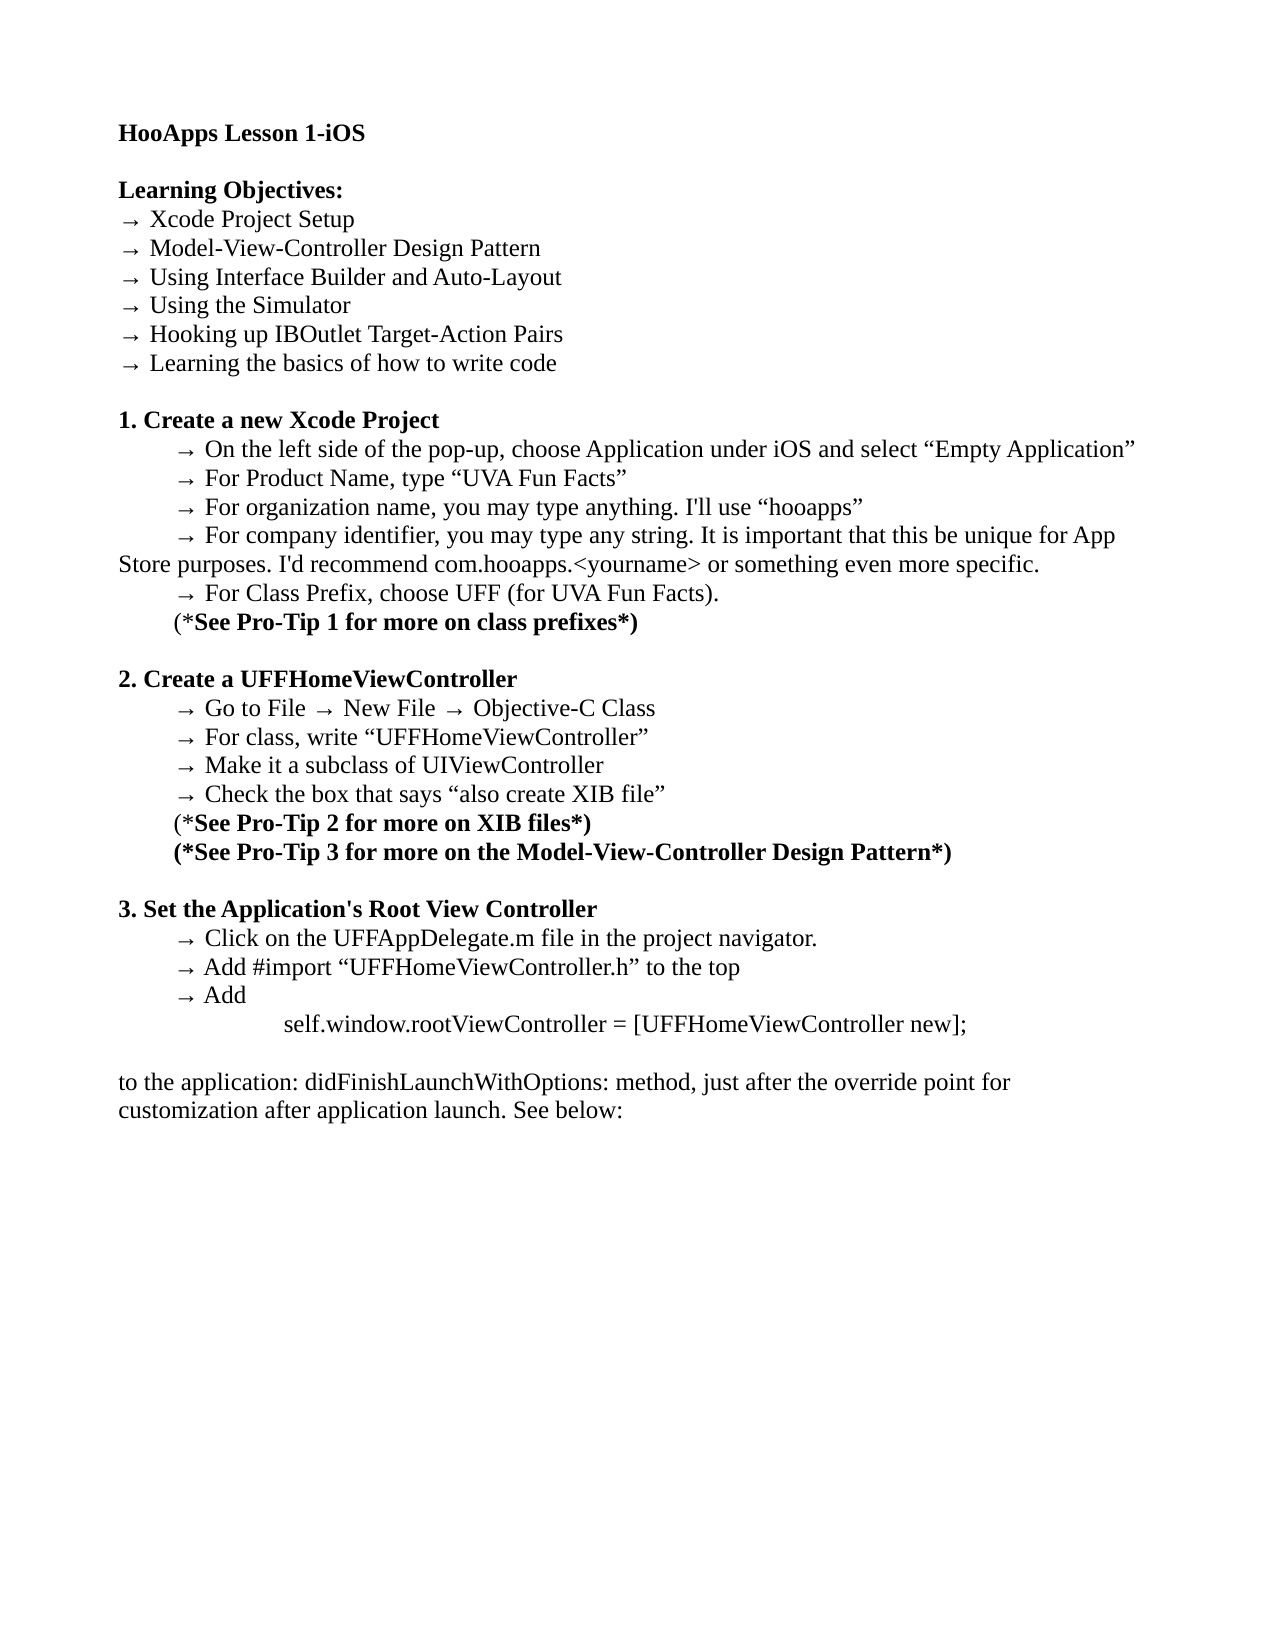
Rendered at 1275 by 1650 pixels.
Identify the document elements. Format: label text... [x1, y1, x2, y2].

text → Learning the basics of how to write code [118, 348, 1157, 377]
text 3. Set the Application's Root View Controller [118, 894, 1157, 923]
text → Model-View-Controller Design Pattern [118, 233, 1157, 262]
text → Xcode Project Setup [118, 204, 1157, 233]
text HooApps Lesson 1-iOS [118, 118, 1157, 147]
text → Click on the UFFAppDelegate.m file in the project navigator. [118, 923, 1157, 952]
text 1. Create a new Xcode Project [118, 406, 1157, 434]
text → Hooking up IBOutlet Target-Action Pairs [118, 319, 1157, 348]
text → Go to File → New File → Objective-C Class [118, 693, 1157, 722]
text 2. Create a UFFHomeViewController [118, 664, 1157, 693]
text → For Product Name, type “UVA Fun Facts” [118, 463, 1157, 492]
text → Add #import “UFFHomeViewController.h” to the top [118, 952, 1157, 981]
text → For company identifier, you may type any string. It is important that this be unique for App Store purposes. I'd recommend com.hooapps.<yourname> or something even more specific. [118, 521, 1157, 578]
text (*See Pro-Tip 2 for more on XIB files*) [118, 808, 1157, 837]
text → Using the Simulator [118, 291, 1157, 319]
text → On the left side of the pop-up, choose Application under iOS and select “Empty Application” [118, 434, 1157, 463]
text to the application: didFinishLaunchWithOptions: method, just after the override point for customization after application launch. See below: [118, 1067, 1157, 1124]
text → For organization name, you may type anything. I'll use “hooapps” [118, 492, 1157, 521]
text Learning Objectives: [118, 176, 1157, 204]
text → Using Interface Builder and Auto-Layout [118, 262, 1157, 291]
text → For class, write “UFFHomeViewController” [118, 722, 1157, 751]
text self.window.rootViewController = [UFFHomeViewController new]; [118, 1009, 1157, 1038]
text → Check the box that says “also create XIB file” [118, 779, 1157, 808]
text (*See Pro-Tip 1 for more on class prefixes*) [118, 607, 1157, 636]
text (*See Pro-Tip 3 for more on the Model-View-Controller Design Pattern*) [118, 837, 1157, 866]
text → Make it a subclass of UIViewController [118, 751, 1157, 779]
text → For Class Prefix, choose UFF (for UVA Fun Facts). [118, 578, 1157, 607]
text → Add [118, 981, 1157, 1009]
